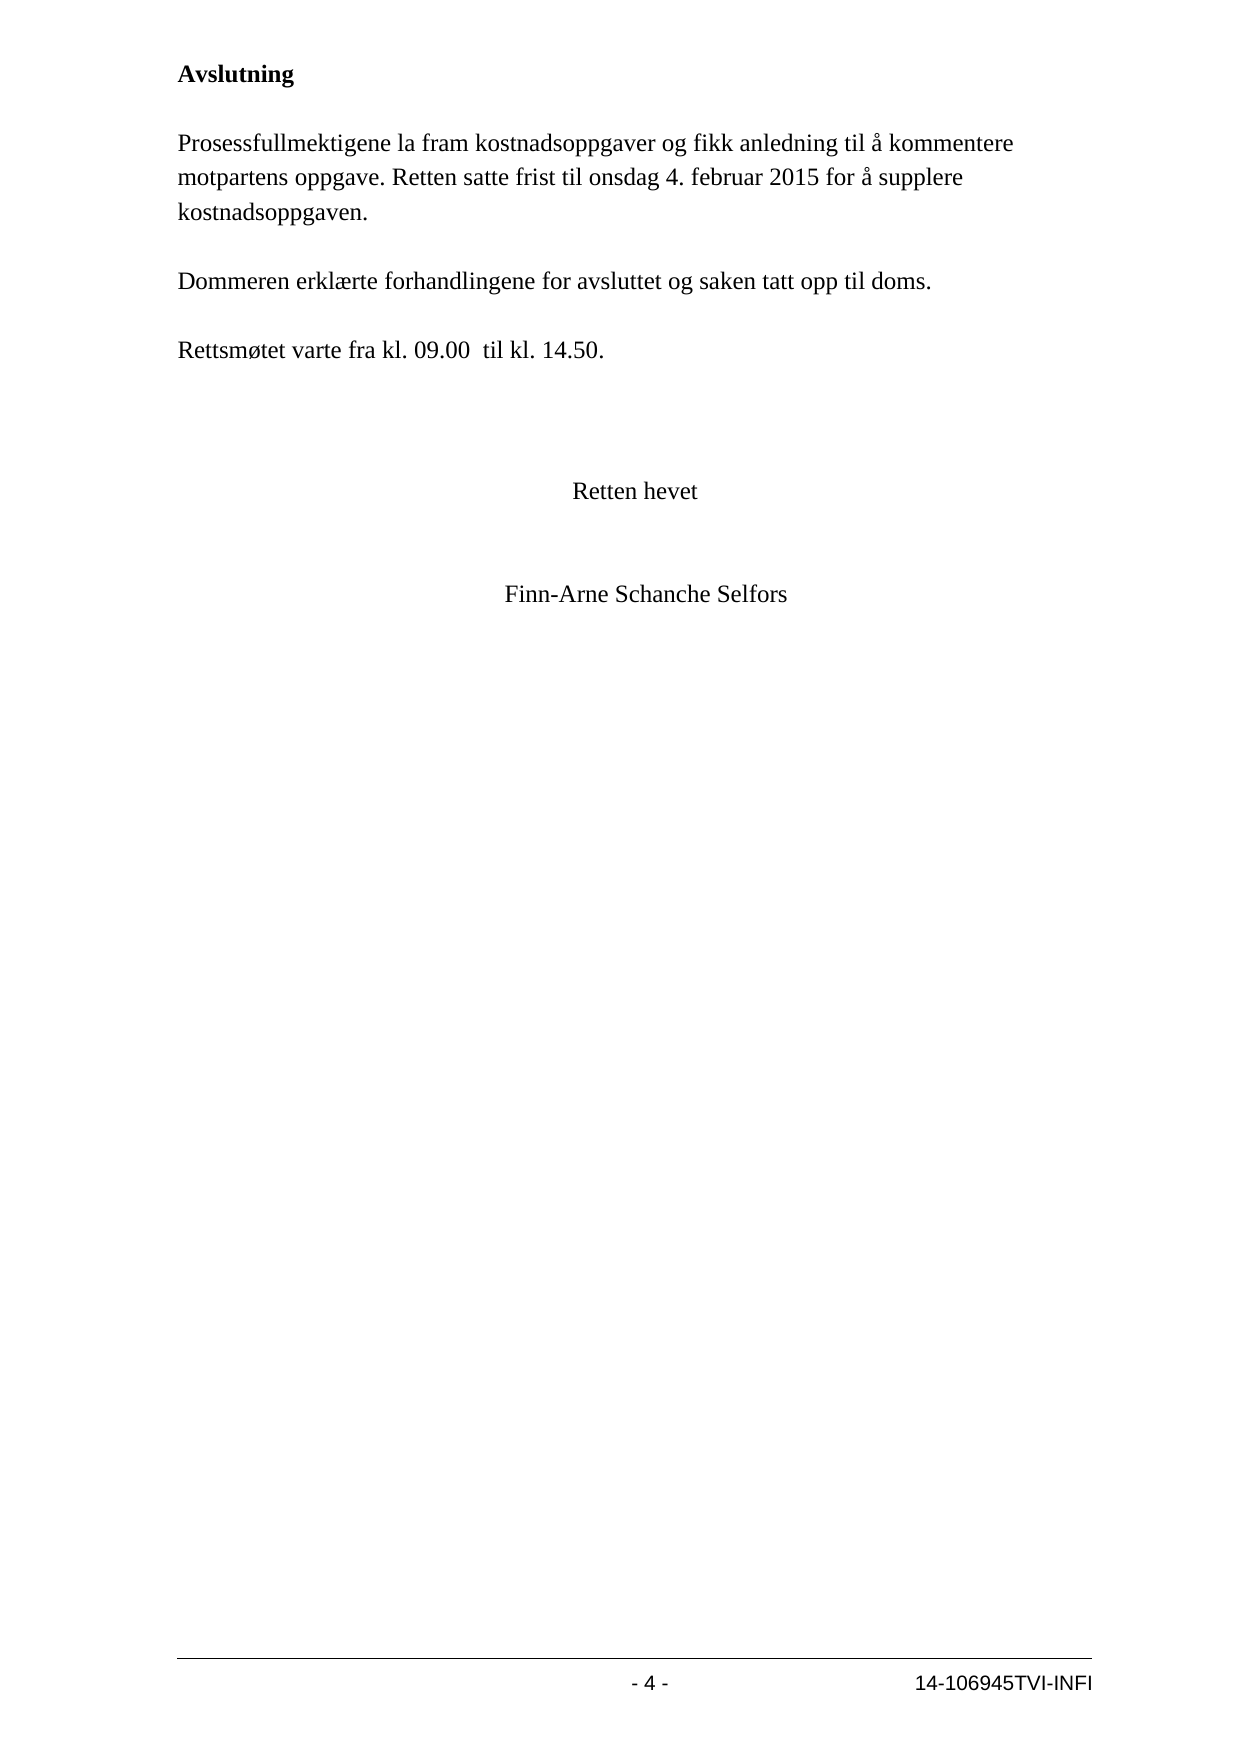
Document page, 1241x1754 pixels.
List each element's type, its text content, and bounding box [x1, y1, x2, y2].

table_header [802, 579, 1115, 608]
text Dommeren erklærte forhandlingene for avsluttet og saken tatt opp til doms. [177, 266, 1092, 295]
text Retten hevet [177, 476, 1092, 504]
table_header Finn-Arne Schanche Selfors [490, 579, 802, 608]
text Prosessfullmektigene la fram kostnadsoppgaver og fikk anledning til å kommentere motpartens oppgave. Retten satte frist til onsdag 4. februar 2015 for å supplere kostnadsoppgaven. [177, 128, 1092, 226]
table_header [177, 579, 490, 608]
text Rettsmøtet varte fra kl. 09.00 til kl. 14.50. [177, 335, 1092, 364]
text Avslutning [177, 59, 1092, 88]
